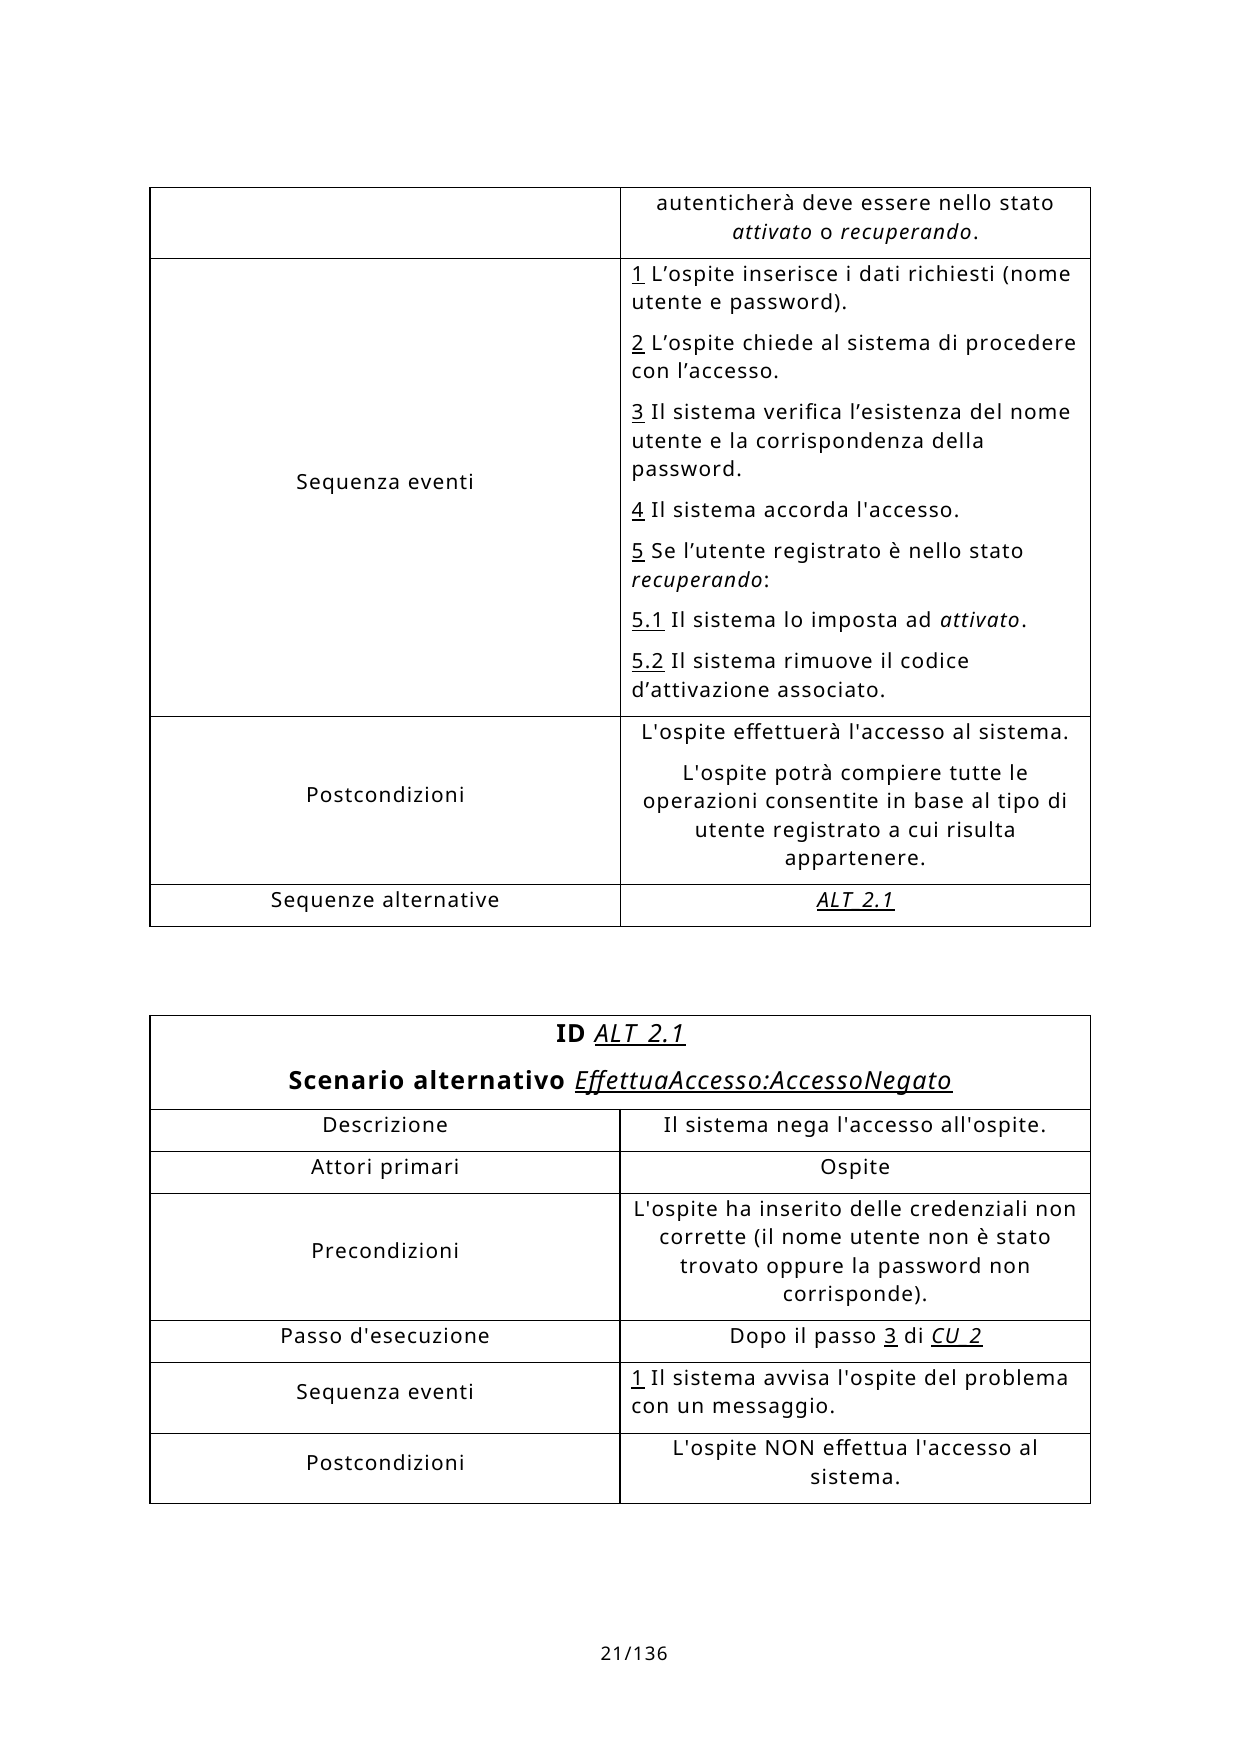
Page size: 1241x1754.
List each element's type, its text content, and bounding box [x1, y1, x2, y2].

table_cell L'ospite effettuerà l'accesso al sistema. L'ospite potrà compiere tutte le operazioni consentite in base al tipo di utente registrato a cui risulta appartenere. [621, 717, 1090, 884]
table_cell Dopo il passo 3 di CU_2 [621, 1321, 1090, 1362]
table_cell 1 L’ospite inserisce i dati richiesti (nome utente e password). 2 L’ospite chiede al sistema di procedere con l’accesso. 3 Il sistema verifica l’esistenza del nome utente e la corrispondenza della password. 4 Il sistema accorda l'accesso. 5 Se l’utente registrato è nello stato recuperando: 5.1 Il sistema lo imposta ad attivato. 5.2 Il sistema rimuove il codice d’attivazione associato. [621, 259, 1090, 716]
table_cell L'ospite ha inserito delle credenziali non corrette (il nome utente non è stato trovato oppure la password non corrisponde). [621, 1194, 1090, 1320]
table_cell autenticherà deve essere nello stato attivato o recuperando. [621, 188, 1090, 258]
table_cell 1 Il sistema avvisa l'ospite del problema con un messaggio. [621, 1363, 1090, 1432]
table_cell Postcondizioni [151, 1434, 619, 1503]
table_cell L'ospite NON effettua l'accesso al sistema. [621, 1434, 1090, 1503]
table_cell Sequenza eventi [151, 1363, 619, 1432]
table_cell Passo d'esecuzione [151, 1321, 619, 1362]
table_cell Postcondizioni [151, 717, 620, 884]
table_cell Precondizioni [151, 1194, 619, 1320]
table_cell Sequenze alternative [151, 885, 620, 926]
table_cell Ospite [621, 1152, 1090, 1193]
table_cell Descrizione [151, 1110, 619, 1151]
table_cell Sequenza eventi [151, 259, 620, 716]
table_cell Il sistema nega l'accesso all'ospite. [621, 1110, 1090, 1151]
table_cell Attori primari [151, 1152, 619, 1193]
table_header ID ALT_2.1 Scenario alternativo EffettuaAccesso:AccessoNegato [151, 1016, 1090, 1109]
table_cell [151, 188, 620, 258]
table_cell ALT_2.1 [621, 885, 1090, 926]
